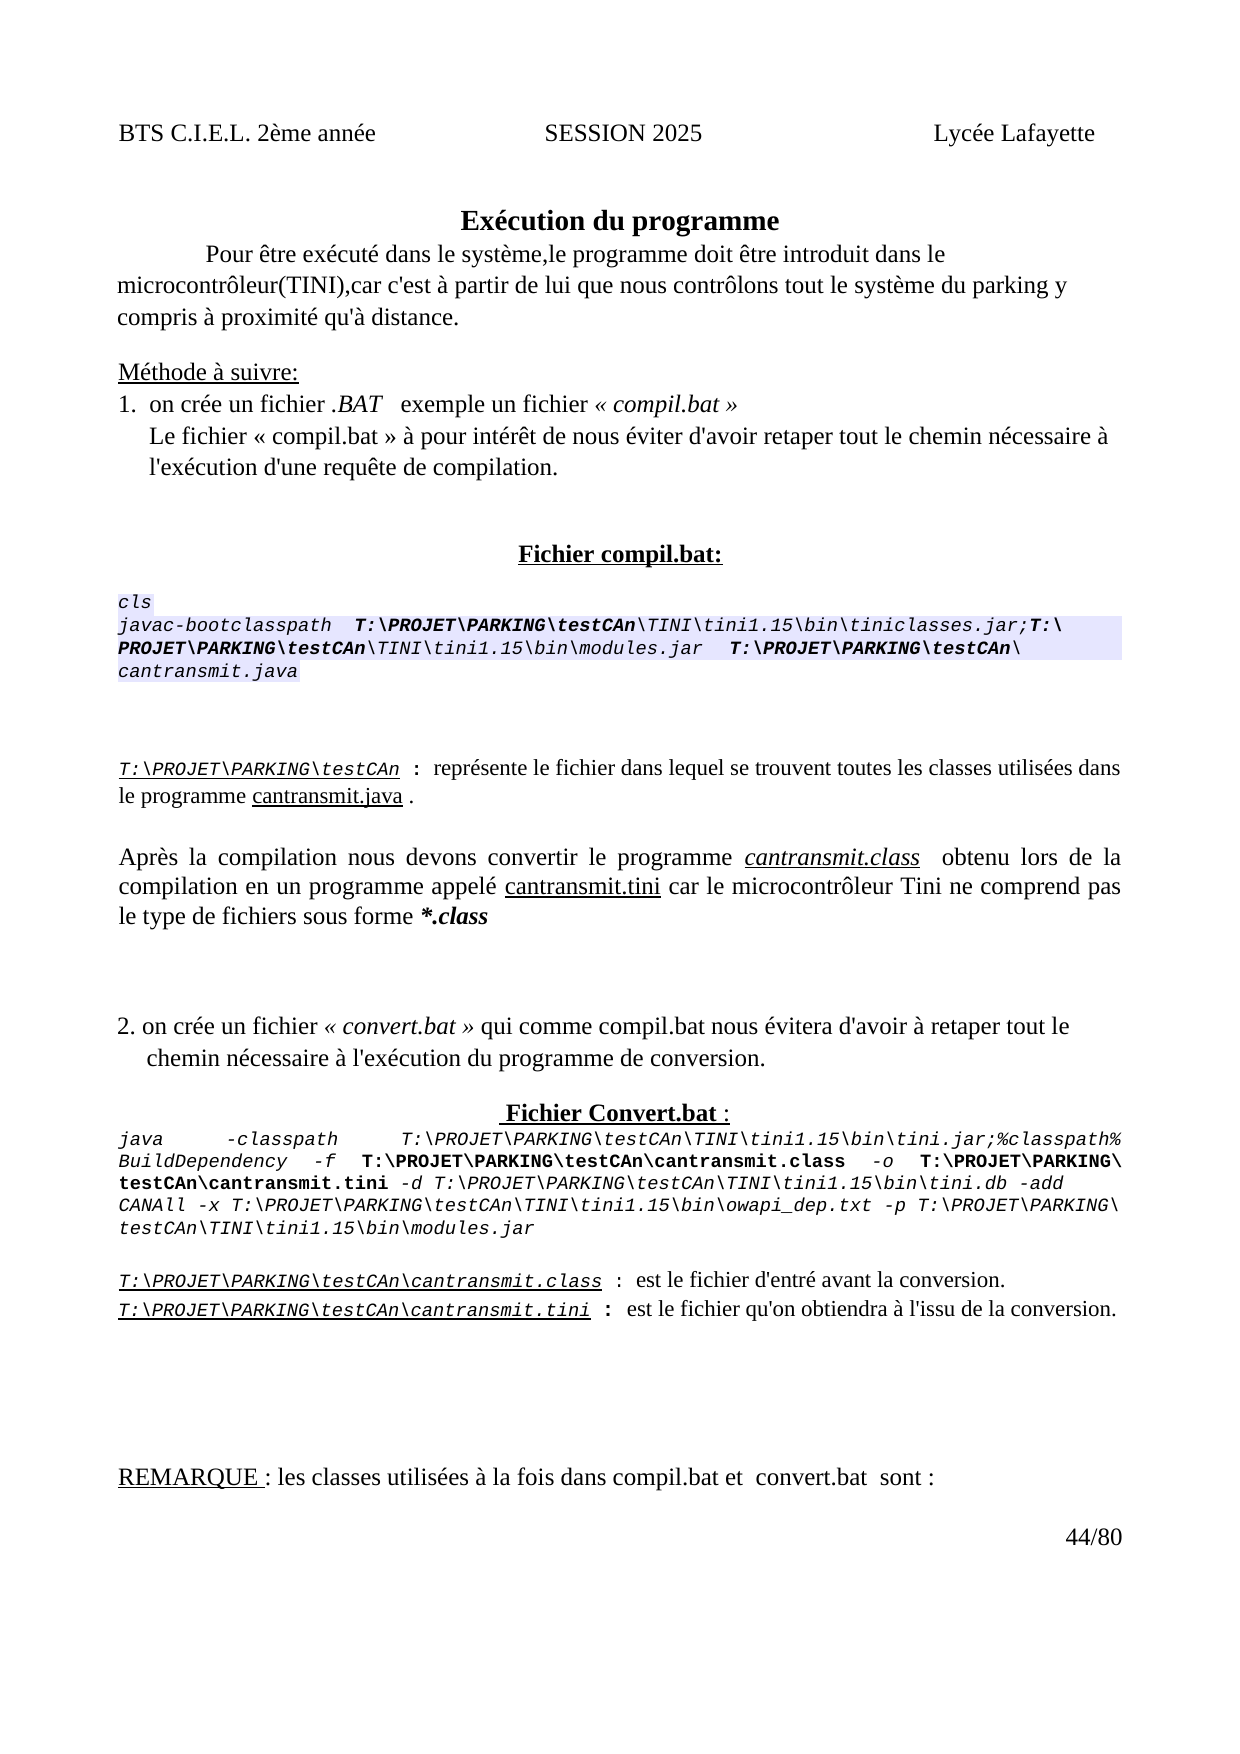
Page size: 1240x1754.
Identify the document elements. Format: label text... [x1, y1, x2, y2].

text Fichier compil.bat: [118, 539, 1122, 567]
text 2. on crée un fichier « convert.bat » qui comme compil.bat nous évitera d'avoir à retaper tout le chemin nécessaire à l'exécution du programme de conversion. [117, 1011, 1121, 1071]
text REMARQUE : les classes utilisées à la fois dans compil.bat et convert.bat sont : [118, 1462, 1121, 1491]
text javac-bootclasspath T:\PROJET\PARKING\testCAn\TINI\tini1.15\bin\tiniclasses.jar;T:\ PROJET\PARKING\testCAn\TINI\tini1.15\bin\modules.jar T:\PROJET\PARKING\testCAn\ cantransmit.java [118, 660, 1122, 683]
text cls [118, 593, 1122, 614]
text Le fichier « compil.bat » à pour intérêt de nous éviter d'avoir retaper tout le chemin nécessaire à l'exécution d'une requête de compilation. [149, 421, 1121, 481]
text T:\PROJET\PARKING\testCAn\cantransmit.tini : est le fichier qu'on obtiendra à l'issu de la conversion. [118, 1295, 1123, 1323]
text T:\PROJET\PARKING\testCAn\cantransmit.class : est le fichier d'entré avant la conversion. [118, 1266, 1122, 1293]
text Méthode à suivre: [118, 357, 1122, 386]
table_cell testCAn\TINI\tini1.15\bin\modules.jar [118, 1219, 547, 1266]
table_header java -classpath T:\PROJET\PARKING\testCAn\TINI\tini1.15\bin\tini.jar;%classpath% BuildDependency -f T:\PROJET\PARKING\testCAn\cantransmit.class -o T:\PROJET\PARKING\ testCAn\cantransmit.tini -d T:\PROJET\PARKING\testCAn\TINI\tini1.15\bin\tini.db -add CANAll -x T:\PROJET\PARKING\testCAn\TINI\tini1.15\bin\owapi_dep.txt -p T:\PROJET\PARKING\ [118, 1130, 1122, 1219]
subtitle Exécution du programme [118, 203, 1122, 237]
text T:\PROJET\PARKING\testCAn : représente le fichier dans lequel se trouvent toutes les classes utilisées dans le programme cantransmit.java . [118, 754, 1122, 809]
text Fichier Convert.bat : [127, 1098, 1108, 1127]
text Après la compilation nous devons convertir le programme cantransmit.class obtenu lors de la compilation en un programme appelé cantransmit.tini car le microcontrôleur Tini ne comprend pas le type de fichiers sous forme *.class [118, 842, 1122, 929]
table_cell [548, 1219, 1122, 1266]
text 1. on crée un fichier .BAT exemple un fichier « compil.bat » [118, 389, 1121, 418]
text Pour être exécuté dans le système,le programme doit être introduit dans le microcontrôleur(TINI),car c'est à partir de lui que nous contrôlons tout le système du parking y compris à proximité qu'à distance. [117, 239, 1121, 331]
